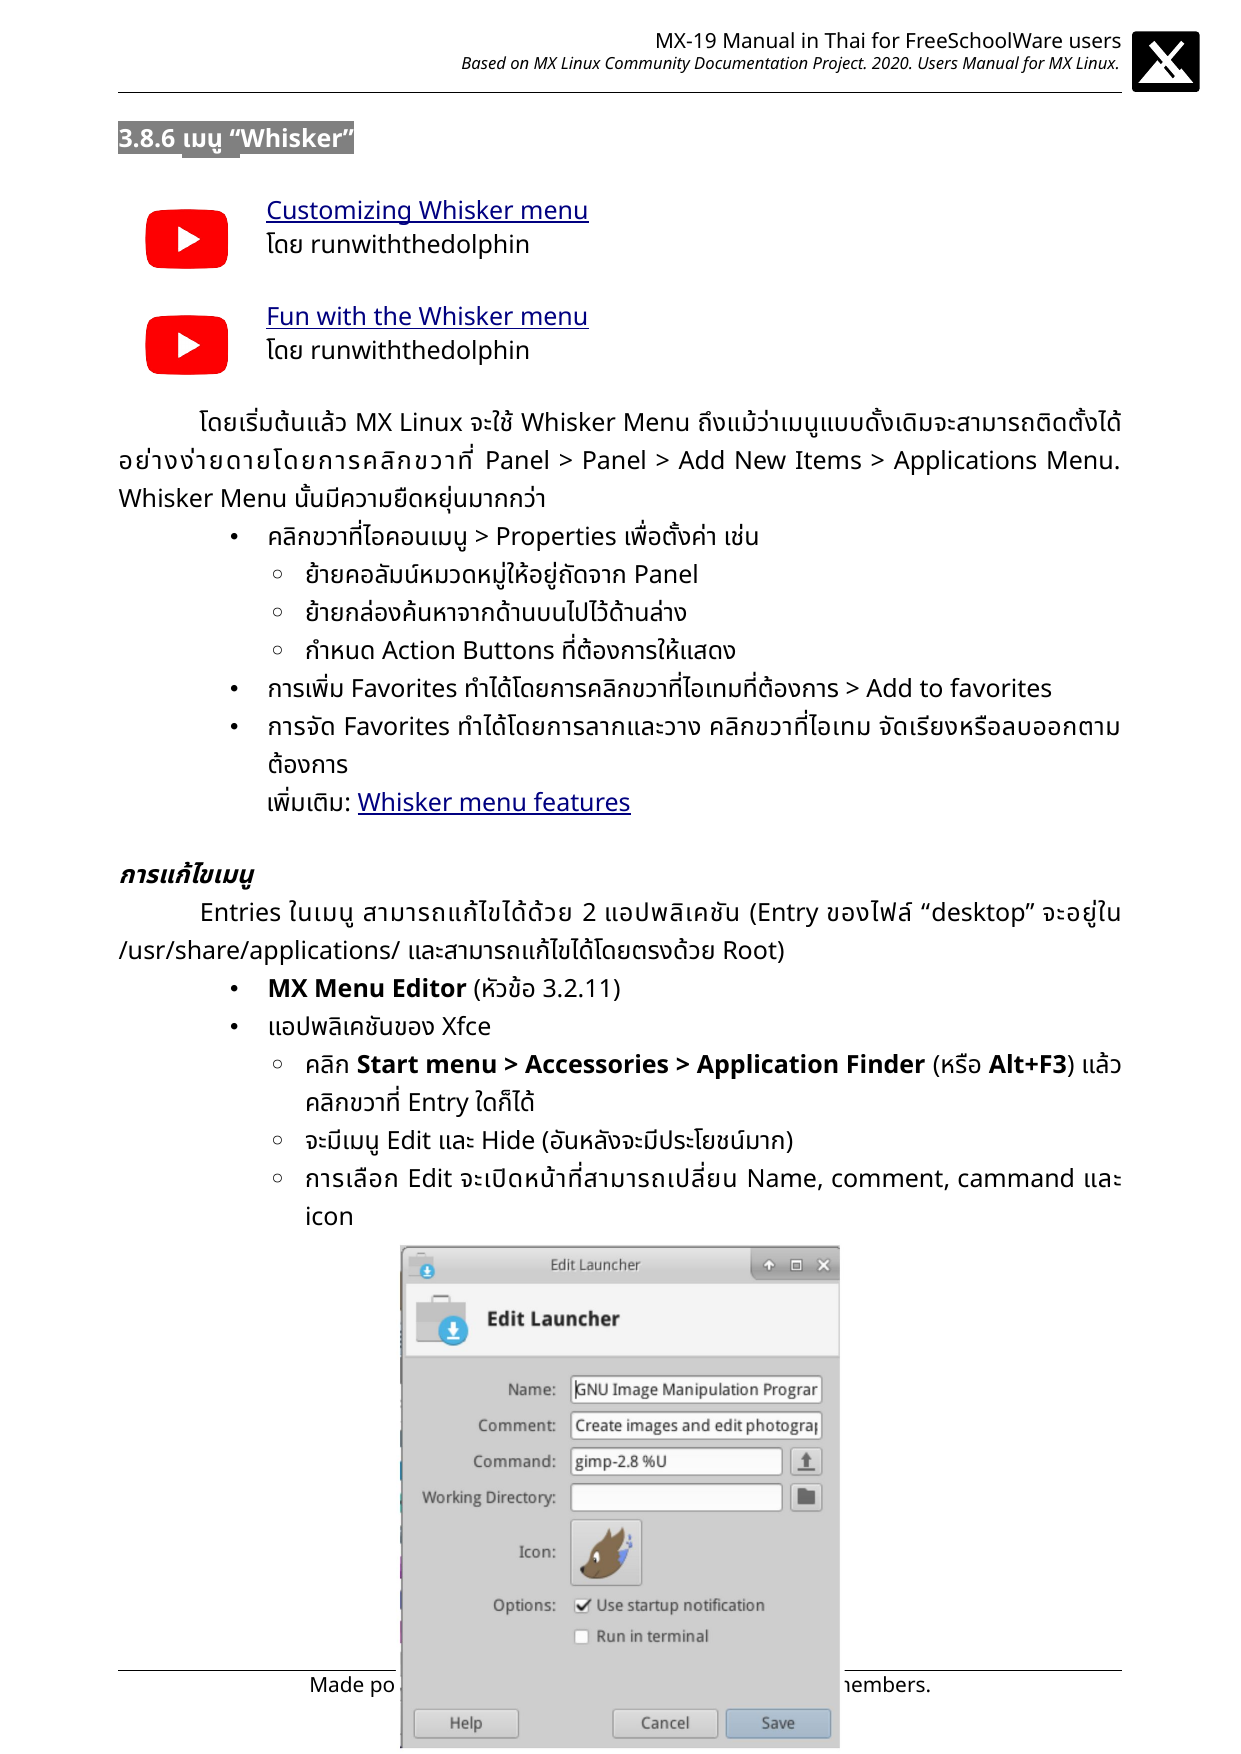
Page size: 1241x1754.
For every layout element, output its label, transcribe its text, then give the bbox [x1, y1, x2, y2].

list ย้ายกล่องค้นหาจากด้านบนไปไว้ด้านล่าง [267, 595, 1122, 633]
text Entries ในเมนู สามารถแก้ไขได้ด้วย 2 แอปพลิเคชัน (Entry ของไฟล์ “desktop” จะอยู่ใน /usr/share/applications/ และสามารถแก้ไขได้โดยตรงด้วย Root) [118, 894, 1122, 971]
text [118, 333, 145, 371]
list แอปพลิเคชันของ Xfce [230, 1009, 1122, 1047]
list การจัด Favorites ทำได้โดยการลากและวาง คลิกขวาที่ไอเทม จัดเรียงหรือลบออกตามต้องการ [230, 709, 1122, 785]
text โดย runwiththedolphin [229, 227, 1122, 265]
list คลิกขวาที่ไอคอนเมนู > Properties เพื่อตั้งค่า เช่น [230, 519, 1122, 557]
text โดย runwiththedolphin [229, 333, 1122, 371]
picture [145, 315, 229, 375]
list คลิก Start menu > Accessories > Application Finder (หรือ Alt+F3) แล้วคลิกขวาที่ Entry ใดก็ได้ [267, 1047, 1122, 1123]
text Fun with the Whisker menu [118, 299, 1122, 333]
list ย้ายคอลัมน์หมวดหมู่ให้อยู่ถัดจาก Panel [267, 557, 1122, 595]
text โดยเริ่มต้นแล้ว MX Linux จะใช้ Whisker Menu ถึงแม้ว่าเมนูแบบดั้งเดิมจะสามารถติดตั้งได้อย่างง่ายดายโดยการคลิกขวาที่ Panel > Panel > Add New Items > Applications Menu. Whisker Menu นั้นมีความยืดหยุ่นมากกว่า [118, 405, 1122, 519]
list การเลือก Edit จะเปิดหน้าที่สามารถเปลี่ยน Name, comment, cammand และ icon [267, 1161, 1122, 1233]
text เพิ่มเติม: Whisker menu features [118, 785, 1122, 823]
text การแก้ไขเมนู [118, 857, 1122, 894]
text [118, 227, 145, 265]
list จะมีเมนู Edit และ Hide (อันหลังจะมีประโยชน์มาก) [267, 1123, 1122, 1161]
text 3.8.6 เมนู “Whisker” [118, 121, 1122, 158]
list กำหนด Action Buttons ที่ต้องการให้แสดง [267, 633, 1122, 671]
picture [395, 1239, 845, 1754]
list MX Menu Editor (หัวข้อ 3.2.11) [230, 971, 1122, 1009]
picture [145, 209, 229, 269]
text Customizing Whisker menu [118, 193, 1122, 227]
list การเพิ่ม Favorites ทำได้โดยการคลิกขวาที่ไอเทมที่ต้องการ > Add to favorites [230, 671, 1122, 709]
